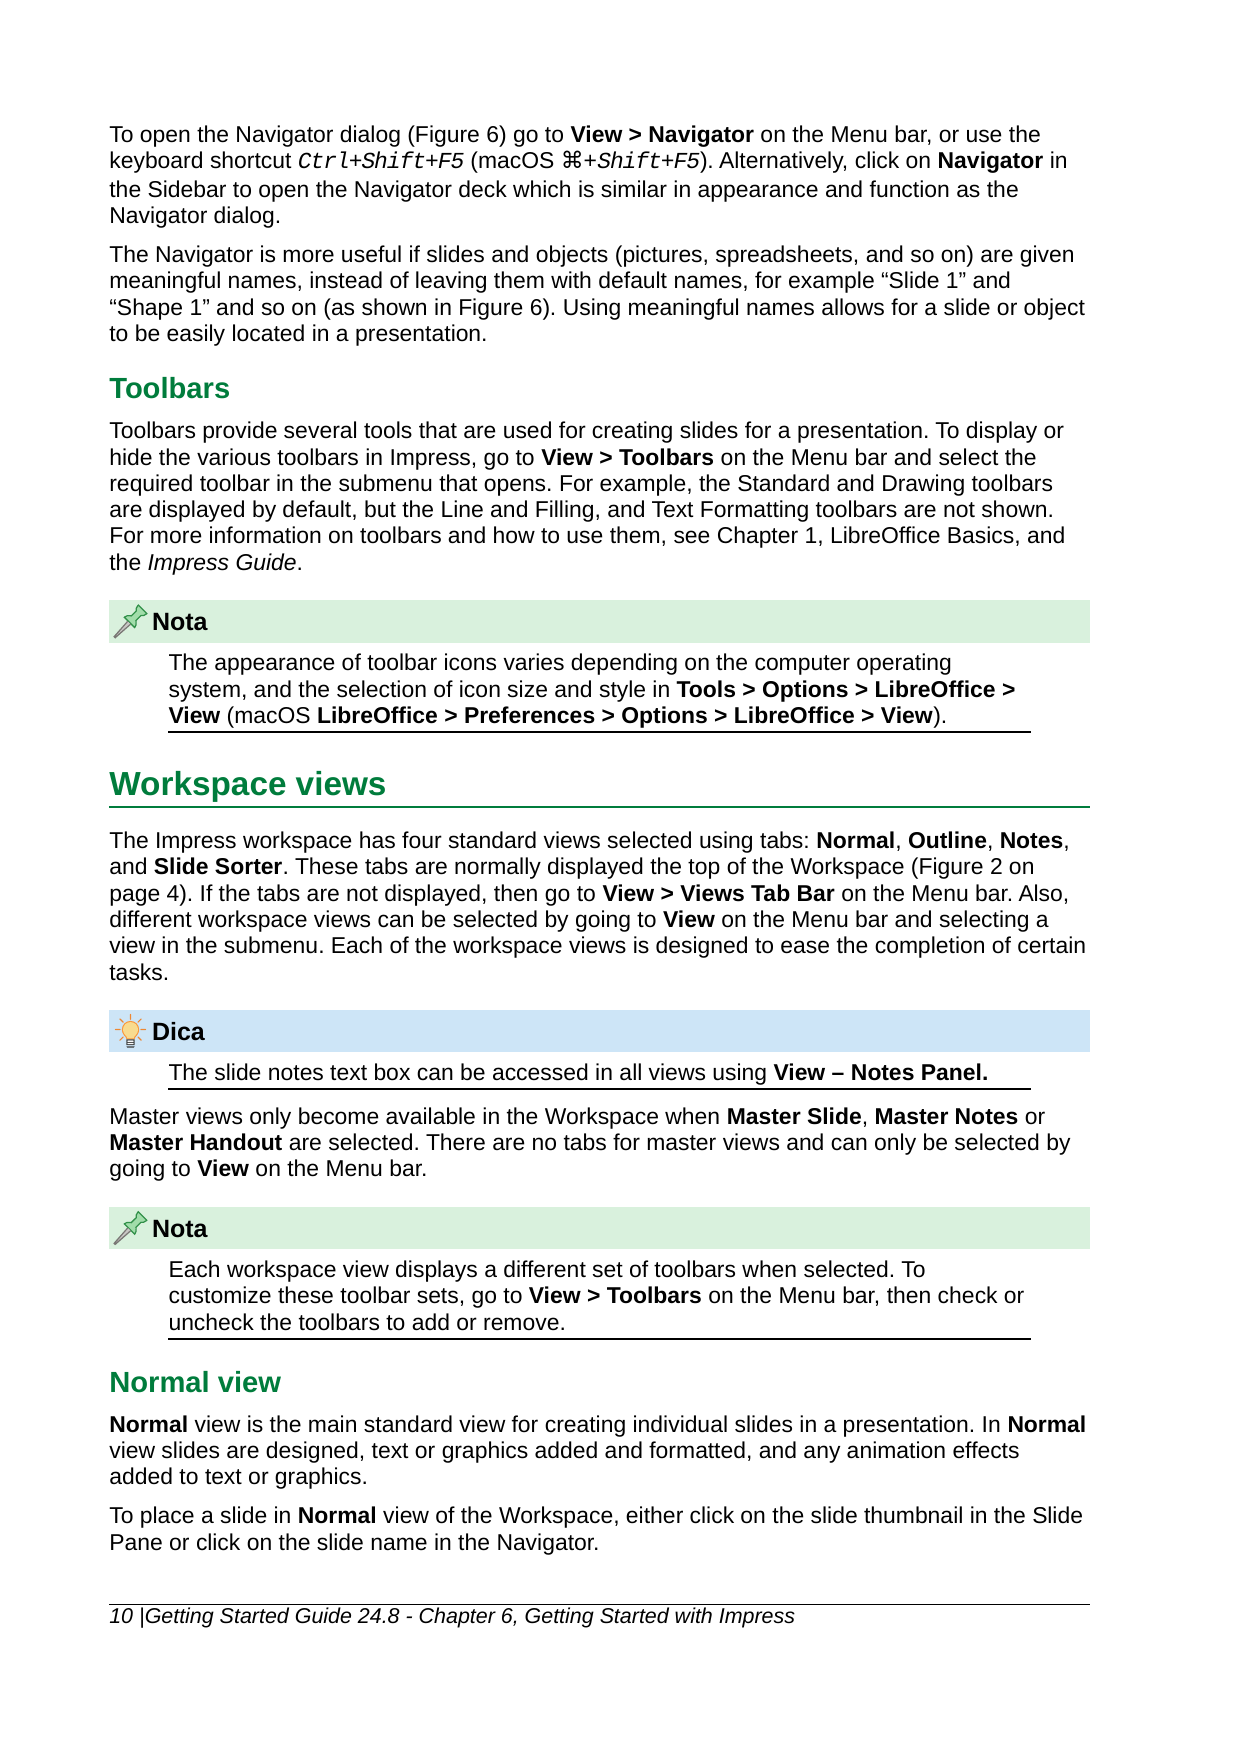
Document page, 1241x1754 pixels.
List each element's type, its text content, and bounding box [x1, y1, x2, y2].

text Normal view is the main standard view for creating individual slides in a presentation. In Normal view slides are designed, text or graphics added and formatted, and any animation effects added to text or graphics. [109, 1411, 1090, 1489]
text The appearance of toolbar icons varies depending on the computer operating system, and the selection of icon size and style in Tools > Options > LibreOffice > View (macOS LibreOffice > Preferences > Options > LibreOffice > View). [168, 649, 1031, 731]
text To place a slide in Normal view of the Workspace, either click on the slide thumbnail in the Slide Pane or click on the slide name in the Navigator. [109, 1502, 1090, 1555]
text The slide notes text box can be accessed in all views using View – Notes Panel. [168, 1059, 1031, 1088]
text Each workspace view displays a different set of toolbars when selected. To customize these toolbar sets, go to View > Toolbars on the Menu bar, then check or uncheck the toolbars to add or remove. [168, 1256, 1031, 1338]
subtitle Normal view [109, 1364, 1090, 1398]
text To open the Navigator dialog (Figure 6) go to View > Navigator on the Menu bar, or use the keyboard shortcut Ctrl+Shift+F5 (macOS ⌘+Shift+F5). Alternatively, click on Navigator in the Sidebar to open the Navigator deck which is similar in appearance and function as the Navigator dialog. [109, 121, 1090, 228]
text The Navigator is more useful if slides and objects (pictures, spreadsheets, and so on) are given meaningful names, instead of leaving them with default names, for example “Slide 1” and “Shape 1” and so on (as shown in Figure 6). Using meaningful names allows for a slide or object to be easily located in a presentation. [109, 241, 1090, 346]
text Toolbars provide several tools that are used for creating slides for a presentation. To display or hide the various toolbars in Impress, go to View > Toolbars on the Menu bar and select the required toolbar in the submenu that opens. For example, the Standard and Drawing toolbars are displayed by default, but the Line and Filling, and Text Formatting toolbars are not shown. For more information on toolbars and how to use them, see Chapter 1, LibreOffice Basics, and the Impress Guide. [109, 417, 1090, 575]
text The Impress workspace has four standard views selected using tabs: Normal, Outline, Notes, and Slide Sorter. These tabs are normally displayed the top of the Workspace (Figure 2 on page 4). If the tabs are not displayed, then go to View > Views Tab Bar on the Menu bar. Also, different workspace views can be selected by going to View on the Menu bar and selecting a view in the submenu. Each of the workspace views is designed to ease the completion of certain tasks. [109, 827, 1090, 985]
subtitle Nota [109, 600, 1090, 643]
subtitle Toolbars [109, 371, 1090, 405]
subtitle Nota [151, 1207, 1090, 1249]
text Master views only become available in the Workspace when Master Slide, Master Notes or Master Handout are selected. There are no tabs for master views and can only be selected by going to View on the Menu bar. [109, 1103, 1090, 1182]
subtitle Workspace views [109, 764, 1090, 806]
subtitle Dica [151, 1010, 1090, 1052]
